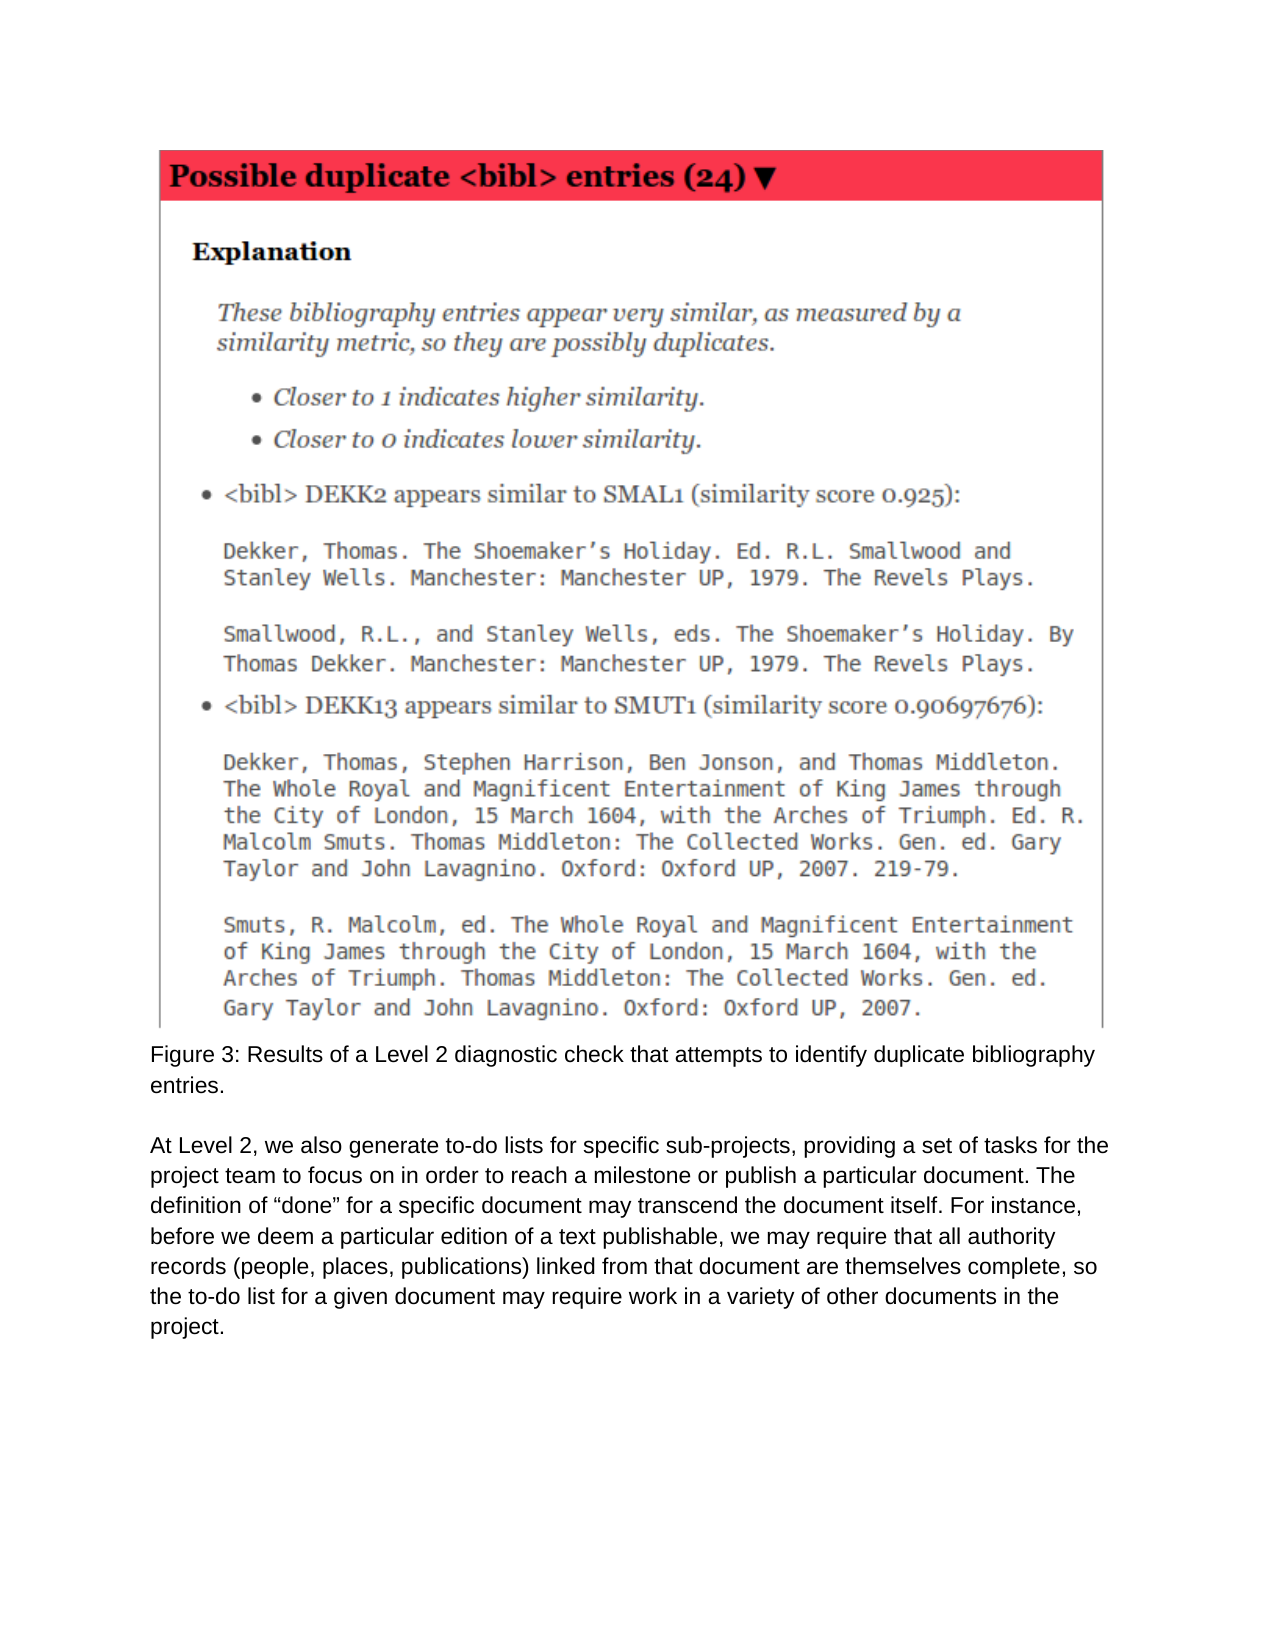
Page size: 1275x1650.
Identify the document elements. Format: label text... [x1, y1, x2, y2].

text Figure 3: Results of a Level 2 diagnostic check that attempts to identify duplicate bibliography entries. [150, 1041, 1125, 1098]
text At Level 2, we also generate to-do lists for specific sub-projects, providing a set of tasks for the project team to focus on in order to reach a milestone or publish a particular document. The definition of “done” for a specific document may transcend the document itself. For instance, before we deem a particular edition of a text publishable, we may require that all authority records (people, places, publications) linked from that document are themselves complete, so the to-do list for a given document may require work in a variety of other documents in the project. [150, 1132, 1125, 1339]
picture [150, 150, 1113, 1038]
